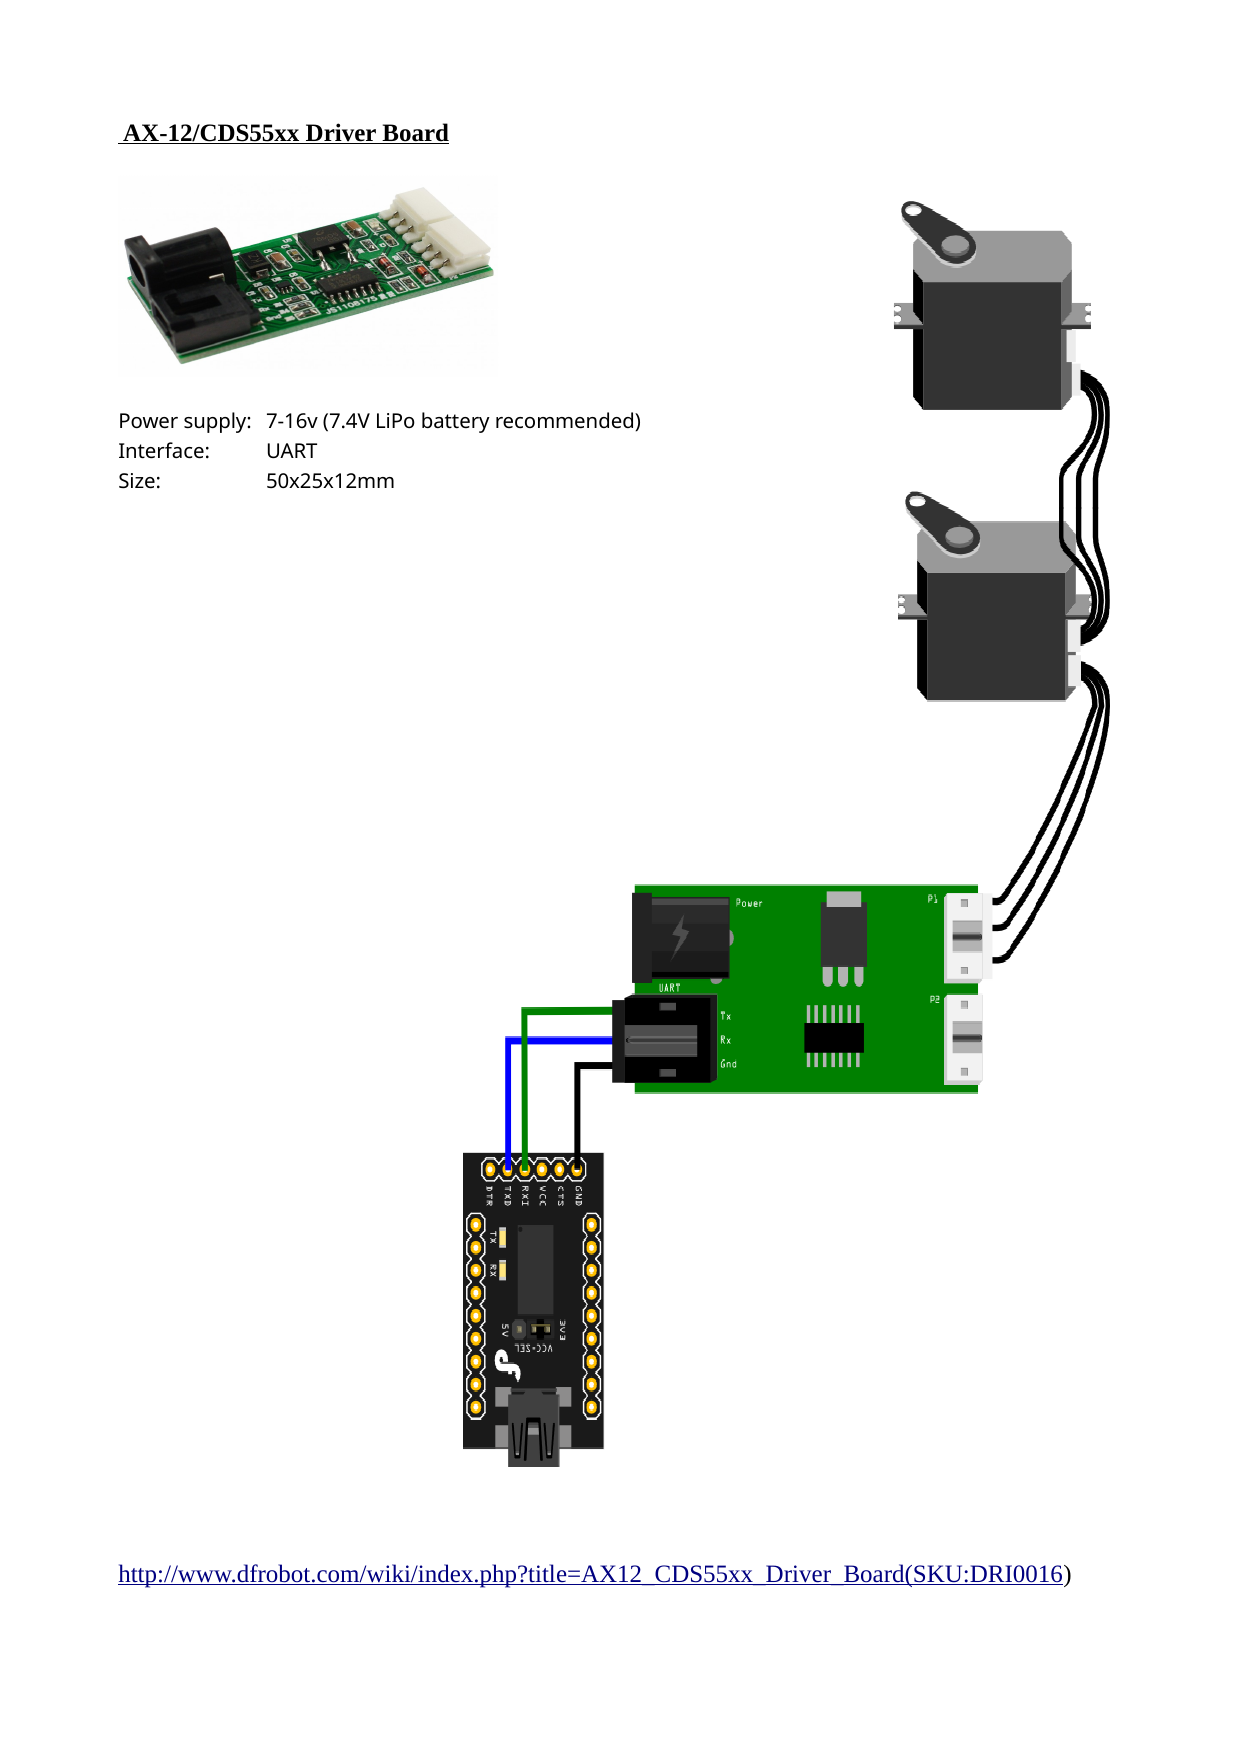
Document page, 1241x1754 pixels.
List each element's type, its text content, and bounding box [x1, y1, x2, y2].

text http://www.dfrobot.com/wiki/index.php?title=AX12_CDS55xx_Driver_Board(SKU:DRI0016) [118, 1559, 1122, 1587]
picture [118, 175, 1110, 1467]
text AX-12/CDS55xx Driver Board [118, 118, 1122, 147]
text Power supply: 7-16v (7.4V LiPo battery recommended) Interface: UART Size: 50x25x12mm [118, 405, 462, 494]
